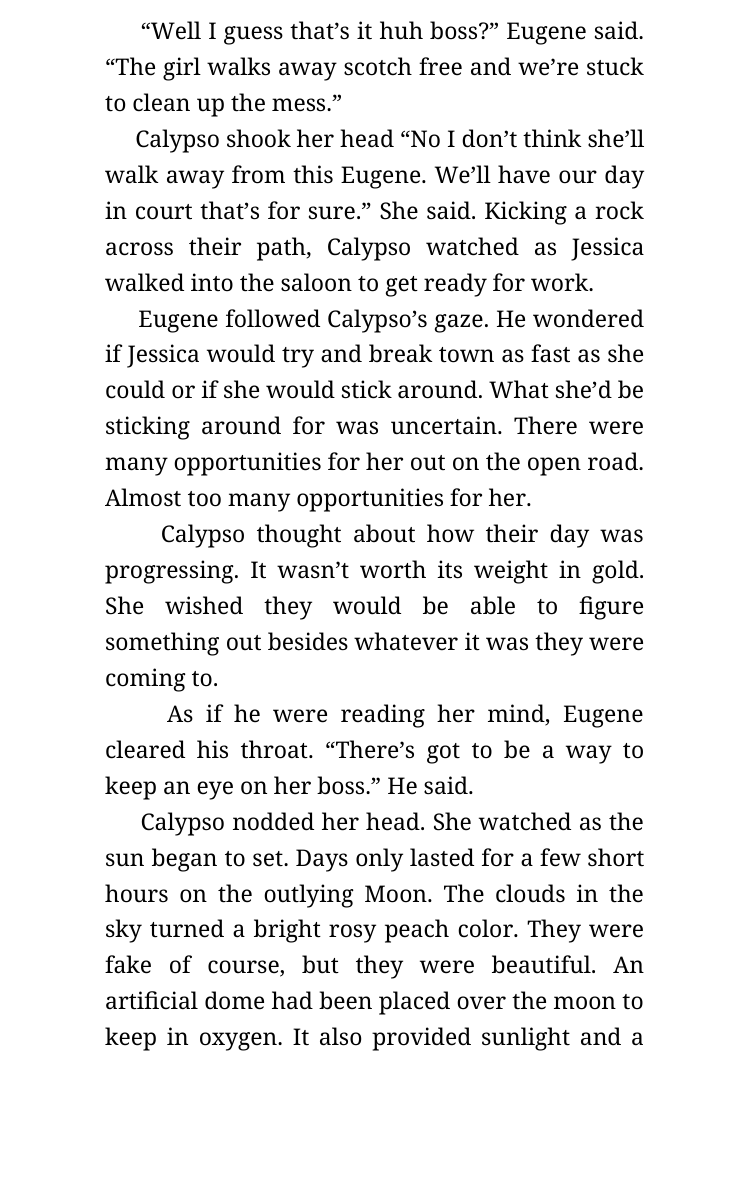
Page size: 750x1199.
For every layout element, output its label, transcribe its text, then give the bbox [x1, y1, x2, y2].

text Eugene followed Calypso’s gaze. He wondered if Jessica would try and break town as fast as she could or if she would stick around. What she’d be sticking around for was uncertain. There were many opportunities for her out on the open road. Almost too many opportunities for her. [105, 302, 645, 513]
text Calypso nodded her head. She watched as the sun began to set. Days only lasted for a few short hours on the outlying Moon. The clouds in the sky turned a bright rosy peach color. They were fake of course, but they were beautiful. An artificial dome had been placed over the moon to keep in oxygen. It also provided sunlight and a [105, 806, 645, 1052]
text As if he were reading her mind, Eugene cleared his throat. “There’s got to be a way to keep an eye on her boss.” He said. [105, 698, 645, 801]
text “Well I guess that’s it huh boss?” Eugene said. “The girl walks away scotch free and we’re stuck to clean up the mess.” [105, 15, 645, 118]
text Calypso thought about how their day was progressing. It wasn’t worth its weight in gold. She wished they would be able to figure something out besides whatever it was they were coming to. [105, 518, 645, 693]
text Calypso shook her head “No I don’t think she’ll walk away from this Eugene. We’ll have our day in court that’s for sure.” She said. Kicking a rock across their path, Calypso watched as Jessica walked into the saloon to get ready for work. [105, 123, 645, 298]
